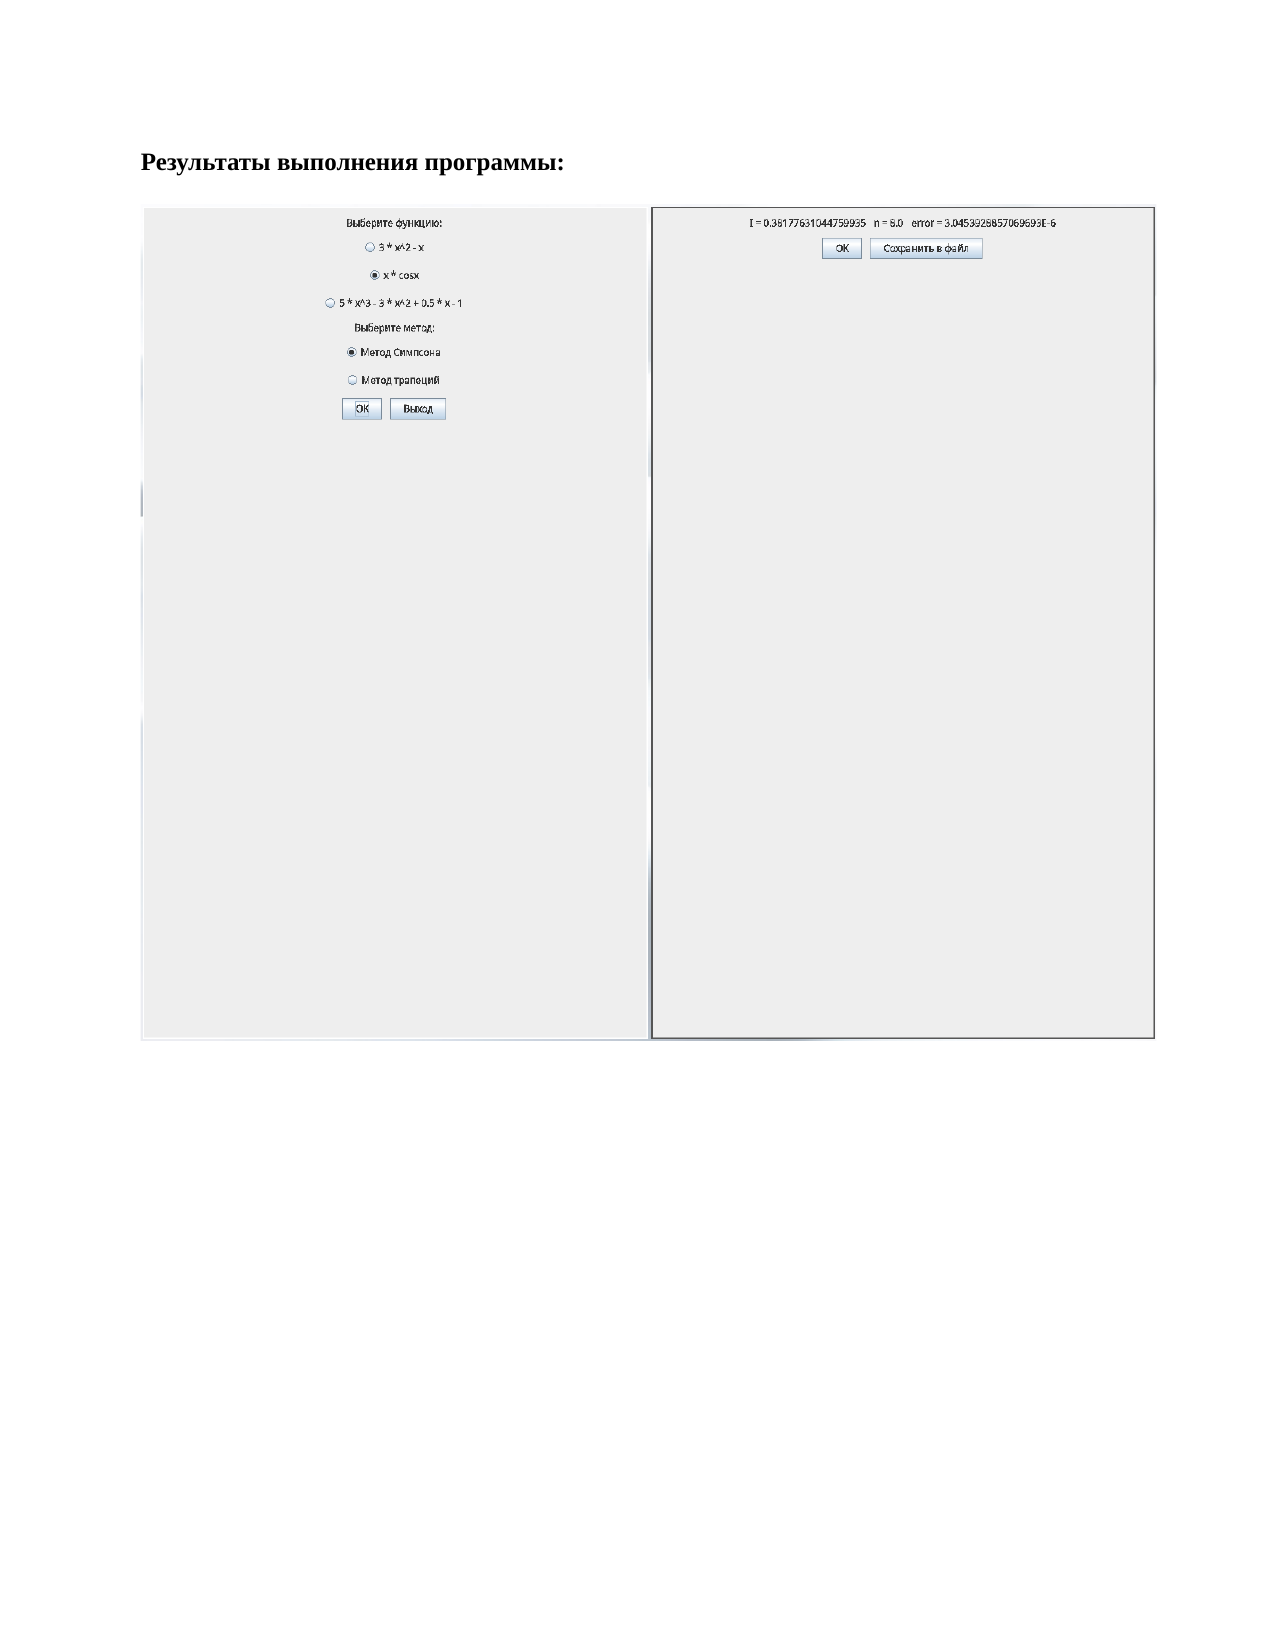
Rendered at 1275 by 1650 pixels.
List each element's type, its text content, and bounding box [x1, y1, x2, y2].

picture [140, 204, 1157, 1041]
text Результаты выполнения программы: [141, 147, 1156, 176]
